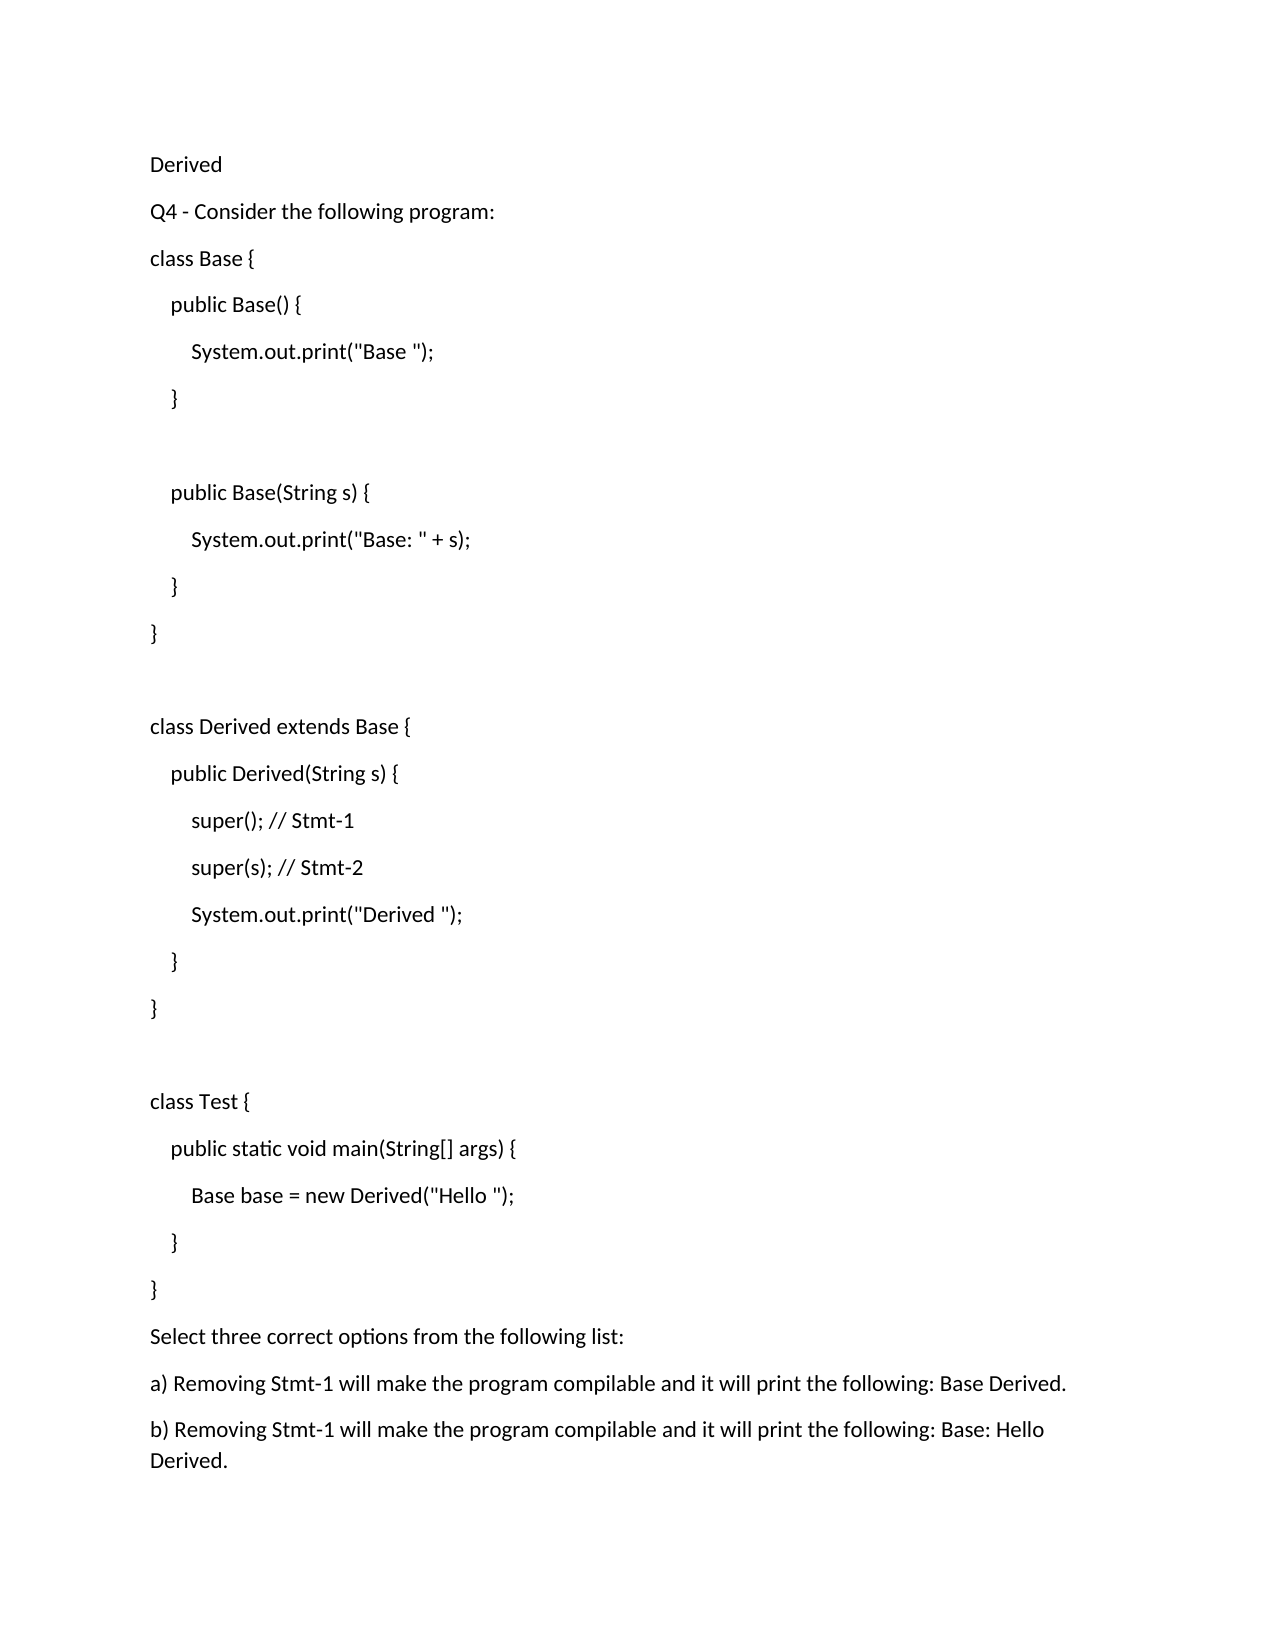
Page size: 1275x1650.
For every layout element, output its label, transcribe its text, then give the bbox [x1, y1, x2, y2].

text System.out.print("Base "); [150, 337, 1125, 366]
text b) Removing Stmt-1 will make the program compilable and it will print the following: Base: Hello Derived. [150, 1416, 1125, 1474]
text class Derived extends Base { [150, 712, 1125, 741]
text class Test { [150, 1087, 1125, 1116]
text public Base(String s) { [150, 478, 1125, 506]
text } [150, 994, 1125, 1022]
text } [150, 384, 1125, 412]
text a) Removing Stmt-1 will make the program compilable and it will print the following: Base Derived. [150, 1369, 1125, 1397]
text super(s); // Stmt-2 [150, 853, 1125, 881]
text System.out.print("Base: " + s); [150, 525, 1125, 553]
text Q4 - Consider the following program: [150, 197, 1125, 225]
text Base base = new Derived("Hello "); [150, 1181, 1125, 1209]
text super(); // Stmt-1 [150, 806, 1125, 834]
text } [150, 572, 1125, 600]
text } [150, 619, 1125, 647]
text } [150, 1275, 1125, 1303]
text public Base() { [150, 291, 1125, 319]
text Derived [150, 150, 1125, 178]
text Select three correct options from the following list: [150, 1322, 1125, 1350]
text class Base { [150, 244, 1125, 272]
text System.out.print("Derived "); [150, 900, 1125, 928]
text public static void main(String[] args) { [150, 1134, 1125, 1162]
text public Derived(String s) { [150, 759, 1125, 787]
text } [150, 947, 1125, 975]
text } [150, 1228, 1125, 1256]
